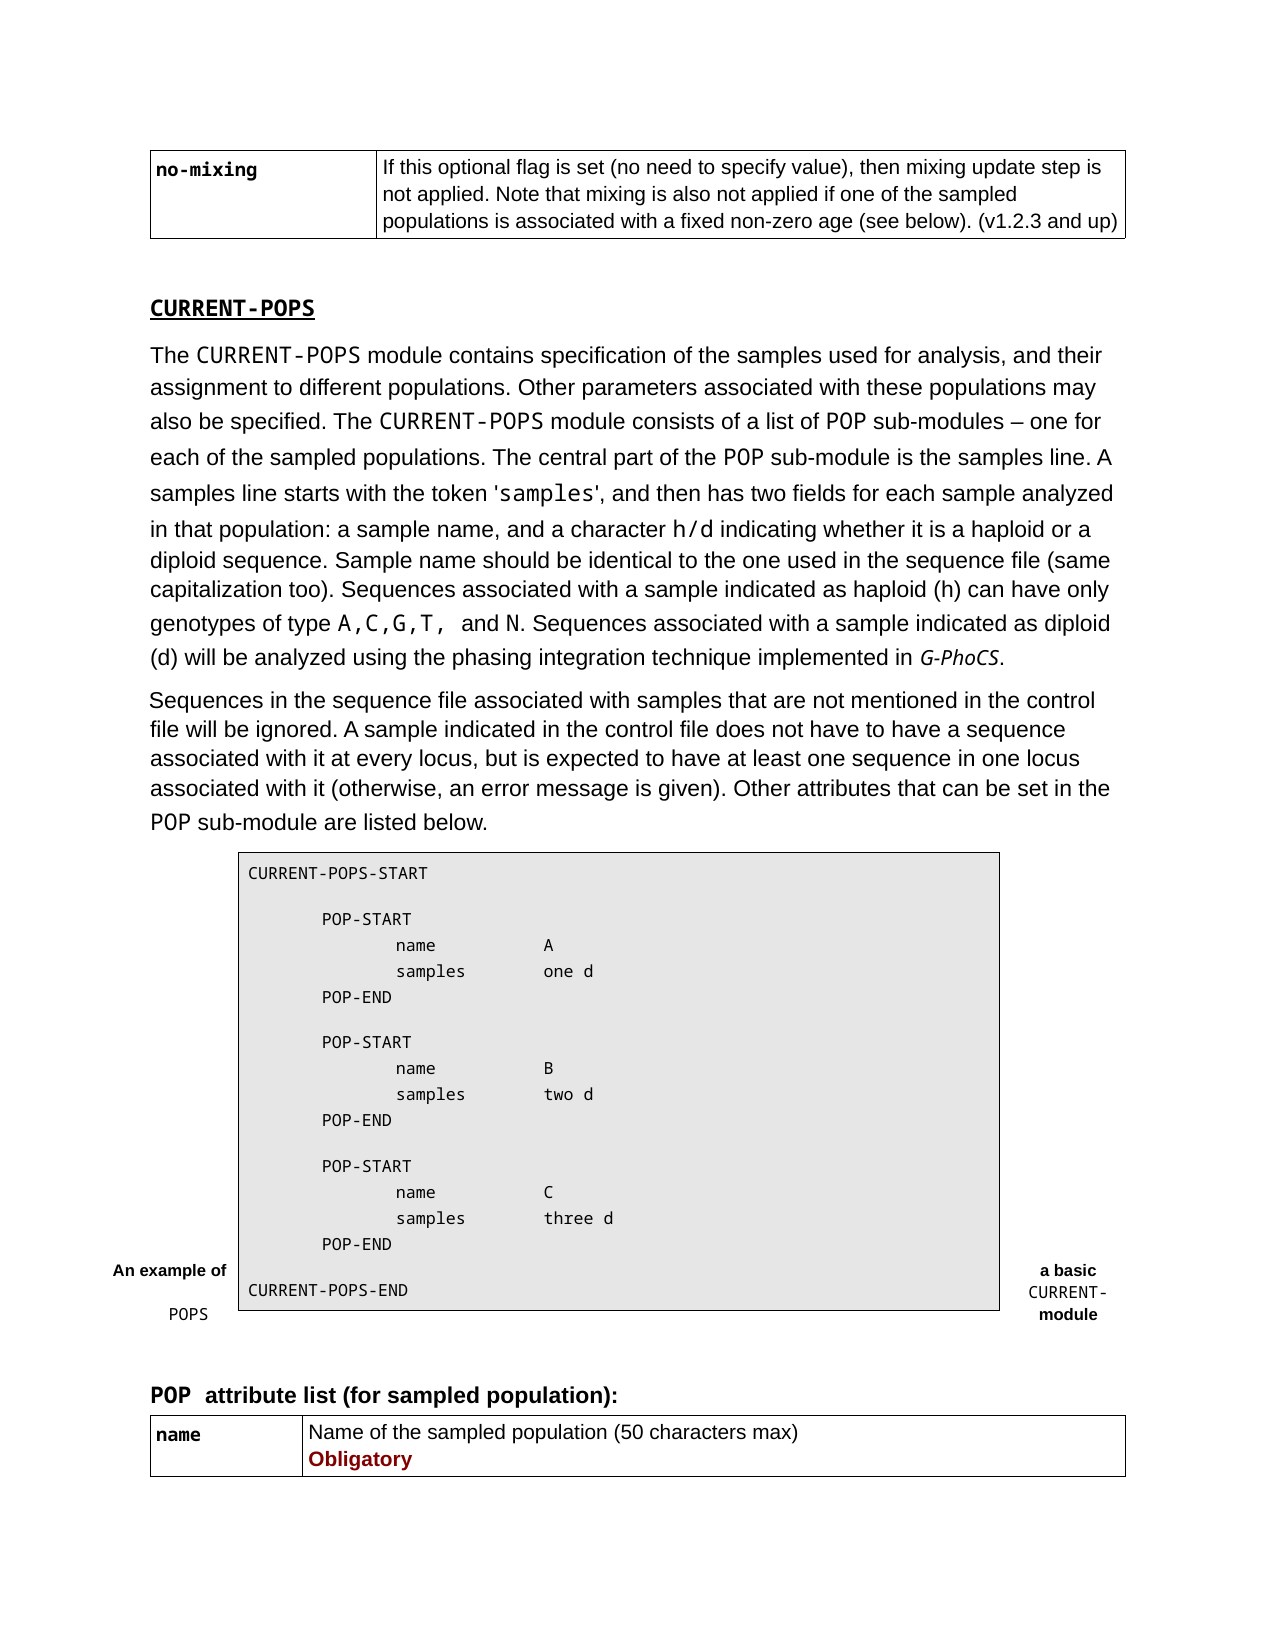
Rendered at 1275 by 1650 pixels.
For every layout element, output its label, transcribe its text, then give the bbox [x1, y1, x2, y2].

text CURRENT-POPS-END [248, 1278, 990, 1301]
text POP-END [248, 985, 990, 1008]
text name B [248, 1057, 990, 1080]
text samples one d [248, 959, 990, 982]
text POP attribute list (for sampled population): [150, 1379, 1125, 1410]
text name C [248, 1181, 990, 1203]
text An example of a basic CURRENT-POPS module [112, 1262, 1125, 1326]
list The CURRENT-POPS module contains specification of the samples used for analysis, and their assignment to different populations. Other parameters associated with these populations may also be specified. The CURRENT-POPS module consists of a list of POP sub-modules – one for each of the sampled populations. The central part of the POP sub-module is the samples line. A samples line starts with the token 'samples', and then has two fields for each sample analyzed in that population: a sample name, and a character h/d indicating whether it is a haploid or a diploid sequence. Sample name should be identical to the one used in the sequence file (same capitalization too). Sequences associated with a sample indicated as haploid (h) can have only genotypes of type A,C,G,T, and N. Sequences associated with a sample indicated as diploid (d) will be analyzed using the phasing integration technique implemented in G-PhoCS. [150, 339, 1125, 671]
text POP-START [248, 907, 990, 930]
table_cell If this optional flag is set (no need to specify value), then mixing update step is not applied. Note that mixing is also not applied if one of the sampled populations is associated with a fixed non-zero age (see below). (v1.2.3 and up) [377, 151, 1125, 238]
text samples two d [248, 1083, 990, 1106]
text name A [248, 933, 990, 956]
table_cell no-mixing [151, 151, 376, 238]
text CURRENT-POPS-START [248, 862, 990, 884]
text POP-START [248, 1031, 990, 1054]
text Sequences in the sequence file associated with samples that are not mentioned in the control file will be ignored. A sample indicated in the control file does not have to have a sequence associated with it at every locus, but is expected to have at least one sequence in one locus associated with it (otherwise, an error message is given). Other attributes that can be set in the POP sub-module are listed below. [149, 687, 1125, 837]
text samples three d [248, 1207, 990, 1229]
table_header Name of the sampled population (50 characters max) Obligatory [303, 1416, 1125, 1476]
text POP-END [248, 1233, 990, 1256]
text CURRENT-POPS [150, 292, 1125, 323]
table_header name [151, 1416, 302, 1476]
text POP-END [248, 1109, 990, 1132]
text POP-START [248, 1155, 990, 1177]
